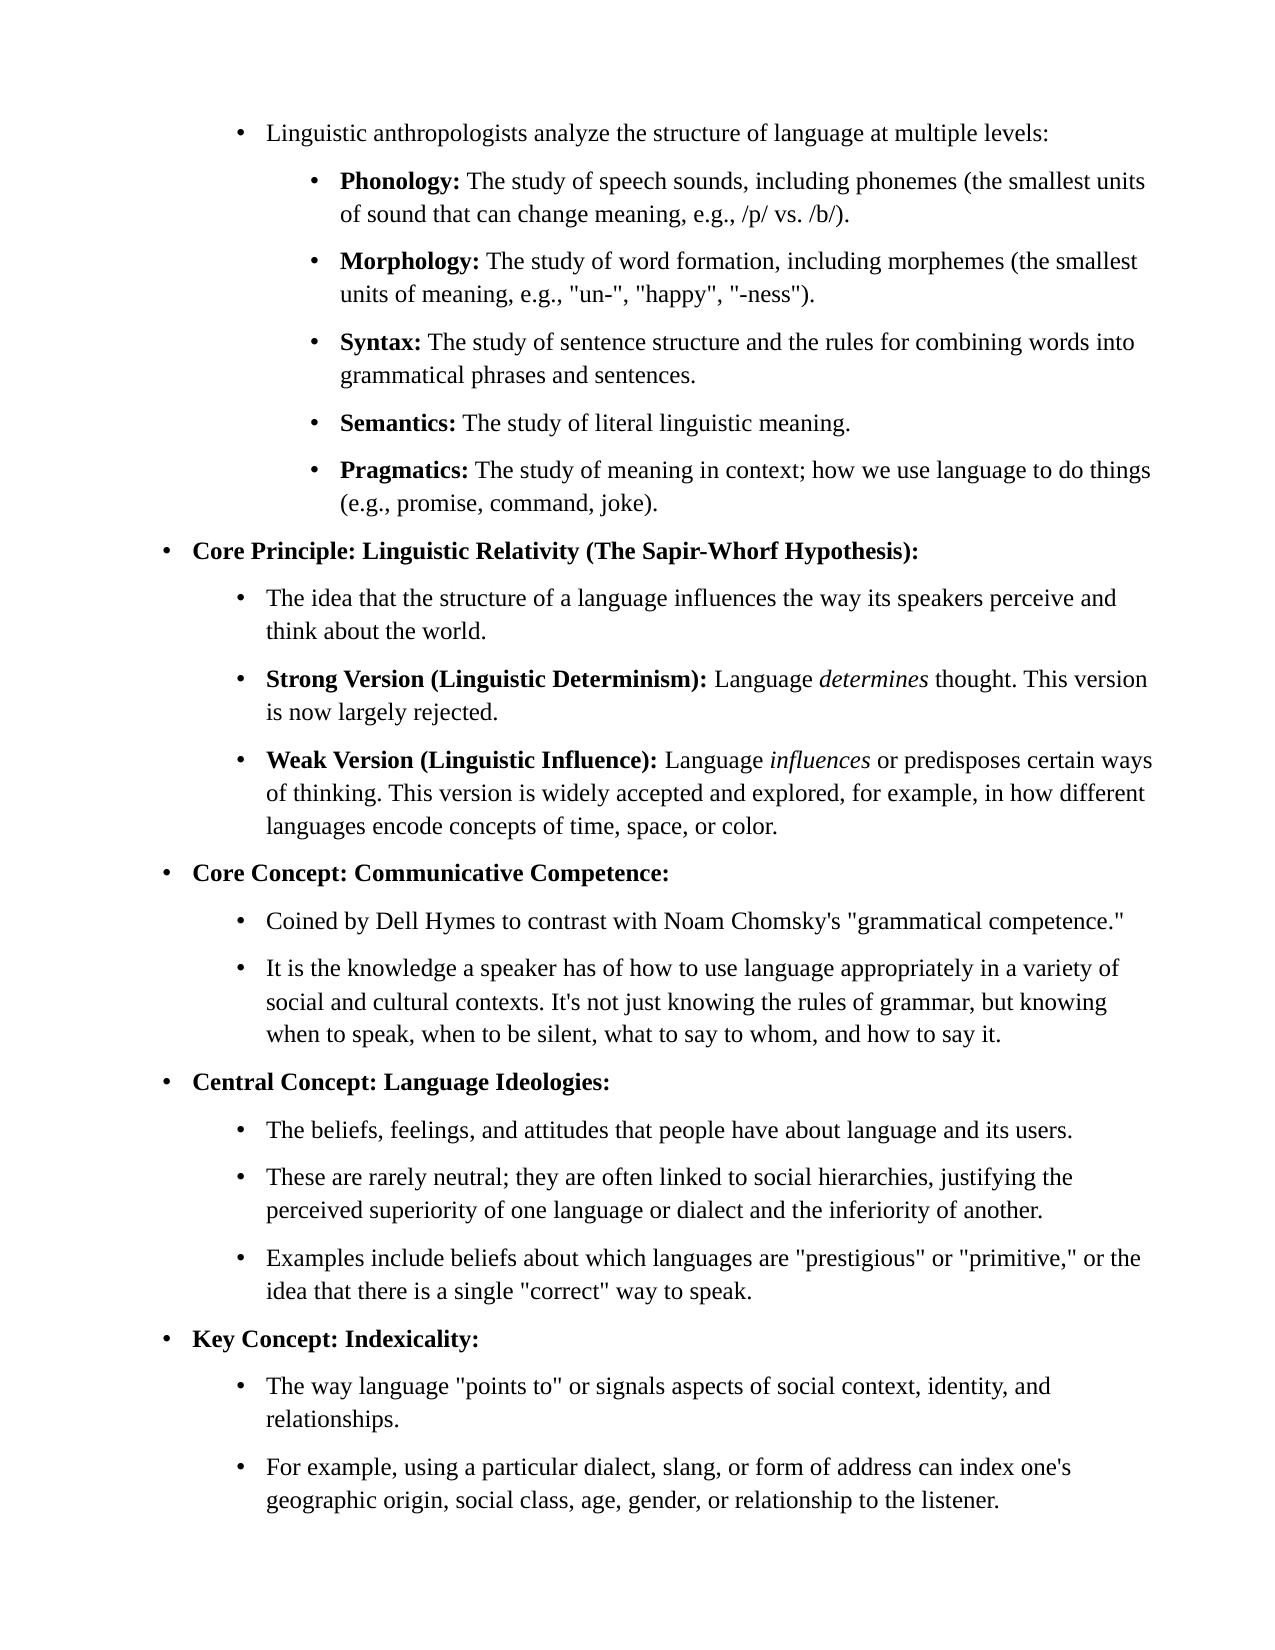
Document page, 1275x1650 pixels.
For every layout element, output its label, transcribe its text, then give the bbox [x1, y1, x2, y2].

list Core Concept: Communicative Competence: [162, 858, 1157, 887]
list Key Concept: Indexicality: [162, 1324, 1157, 1352]
list Weak Version (Linguistic Influence): Language influences or predisposes certain ways of thinking. This version is widely accepted and explored, for example, in how different languages encode concepts of time, space, or color. [236, 745, 1157, 839]
list Strong Version (Linguistic Determinism): Language determines thought. This version is now largely rejected. [236, 664, 1157, 726]
list The beliefs, feelings, and attitudes that people have about language and its users. [236, 1115, 1157, 1143]
list Pragmatics: The study of meaning in context; how we use language to do things (e.g., promise, command, joke). [310, 455, 1157, 517]
list The way language "points to" or signals aspects of social context, identity, and relationships. [236, 1371, 1157, 1433]
list These are rarely neutral; they are often linked to social hierarchies, justifying the perceived superiority of one language or dialect and the inferiority of another. [236, 1162, 1157, 1224]
list Coined by Dell Hymes to contrast with Noam Chomsky's "grammatical competence." [236, 906, 1157, 935]
list Linguistic anthropologists analyze the structure of language at multiple levels: [236, 118, 1157, 147]
list Central Concept: Language Ideologies: [162, 1067, 1157, 1096]
list For example, using a particular dialect, slang, or form of address can index one's geographic origin, social class, age, gender, or relationship to the listener. [236, 1452, 1157, 1514]
list Examples include beliefs about which languages are "prestigious" or "primitive," or the idea that there is a single "correct" way to speak. [236, 1243, 1157, 1305]
list Phonology: The study of speech sounds, including phonemes (the smallest units of sound that can change meaning, e.g., /p/ vs. /b/). [310, 166, 1157, 227]
list The idea that the structure of a language influences the way its speakers perceive and think about the world. [236, 583, 1157, 645]
list Morphology: The study of word formation, including morphemes (the smallest units of meaning, e.g., "un-", "happy", "-ness"). [310, 246, 1157, 308]
list Syntax: The study of sentence structure and the rules for combining words into grammatical phrases and sentences. [310, 327, 1157, 389]
list Core Principle: Linguistic Relativity (The Sapir-Whorf Hypothesis): [162, 536, 1157, 564]
list It is the knowledge a speaker has of how to use language appropriately in a variety of social and cultural contexts. It's not just knowing the rules of grammar, but knowing when to speak, when to be silent, what to say to whom, and how to say it. [236, 953, 1157, 1048]
list Semantics: The study of literal linguistic meaning. [310, 408, 1157, 436]
